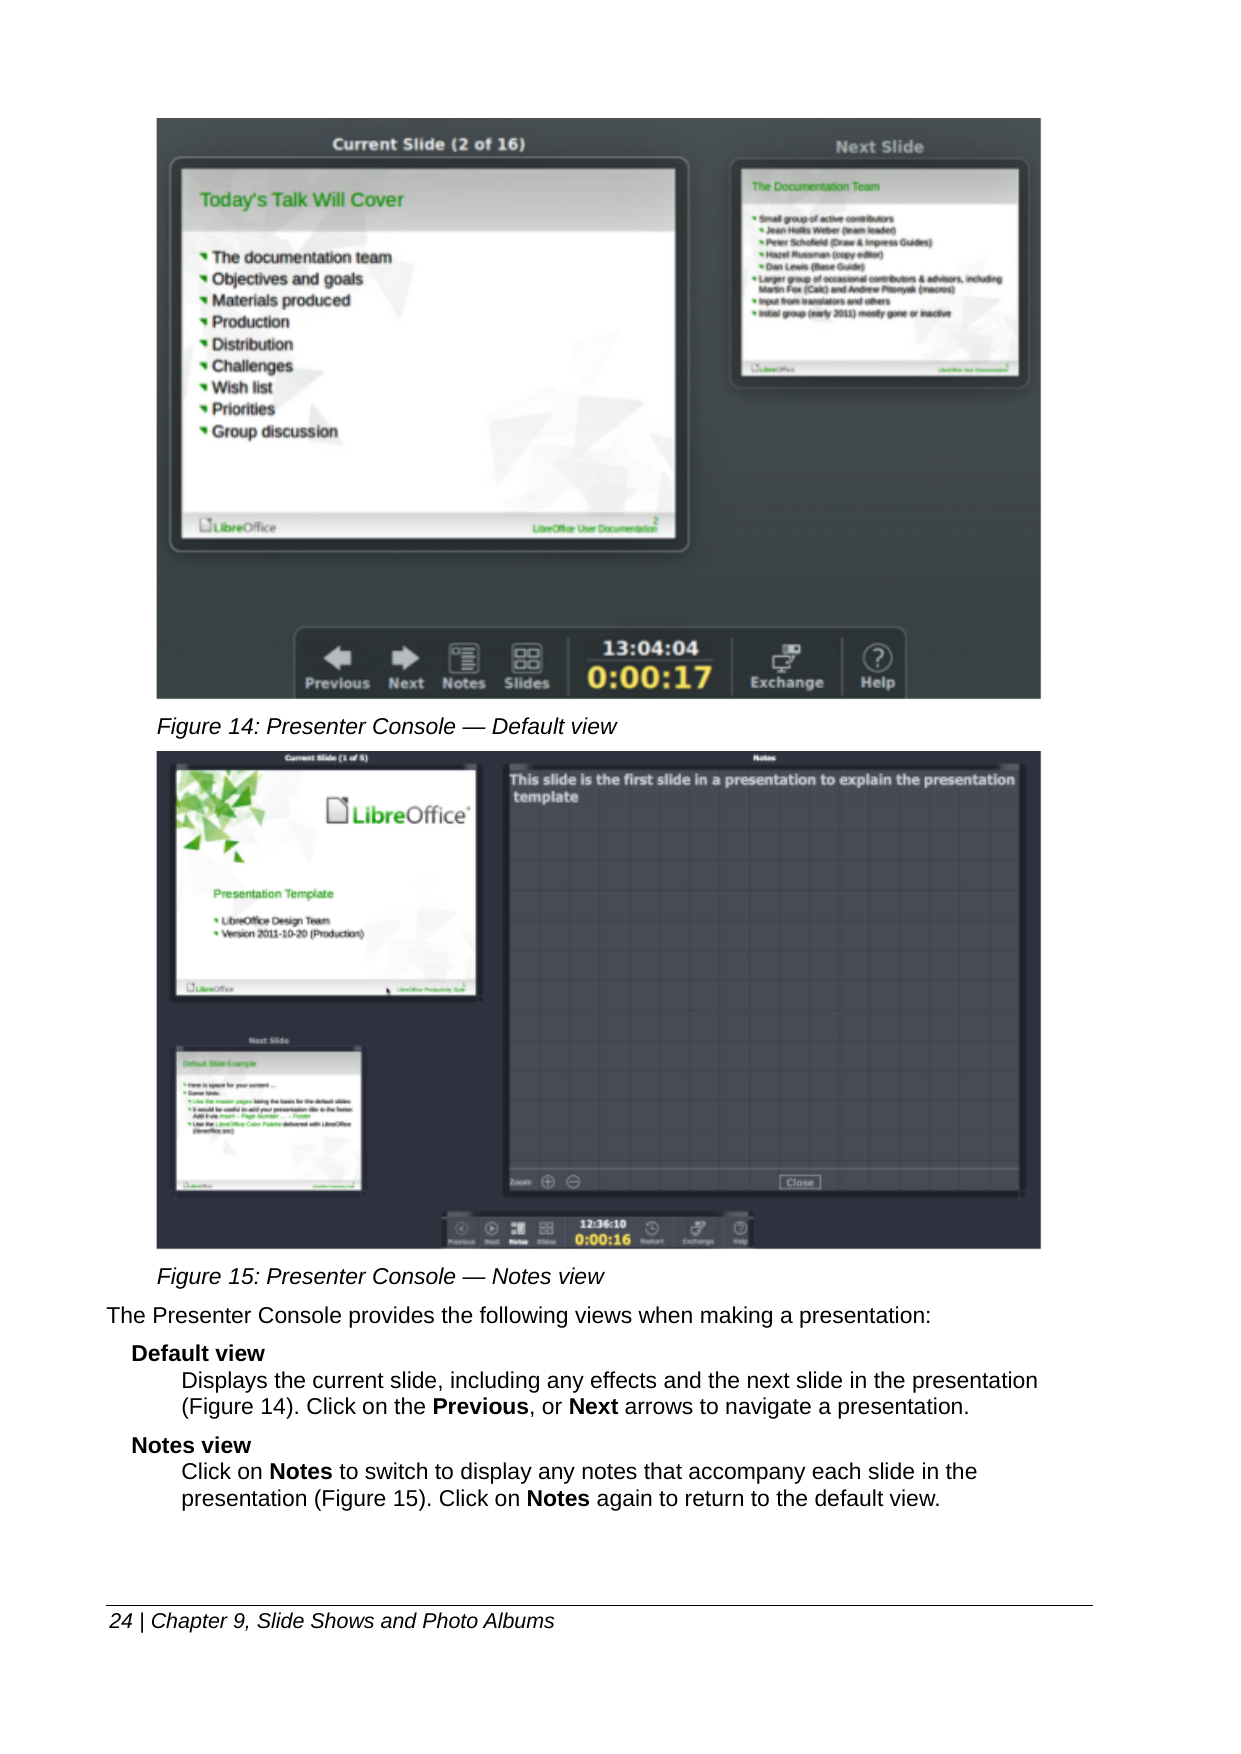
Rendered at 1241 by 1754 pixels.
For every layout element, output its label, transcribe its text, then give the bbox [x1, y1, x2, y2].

text Click on Notes to switch to display any notes that accompany each slide in the presentation (Figure 15). Click on Notes again to return to the default view. [181, 1458, 1093, 1511]
picture [156, 751, 1043, 1251]
text Figure 14: Presenter Console — Default view [157, 713, 1042, 739]
text Displays the current slide, including any effects and the next slide in the presentation (Figure 14). Click on the Previous, or Next arrows to navigate a presentation. [181, 1367, 1093, 1419]
picture [156, 118, 1043, 701]
text Figure 15: Presenter Console — Notes view [157, 1263, 1042, 1289]
text The Presenter Console provides the following views when making a presentation: [106, 1302, 1093, 1328]
text Default view [131, 1340, 1093, 1367]
text Notes view [131, 1432, 1093, 1458]
